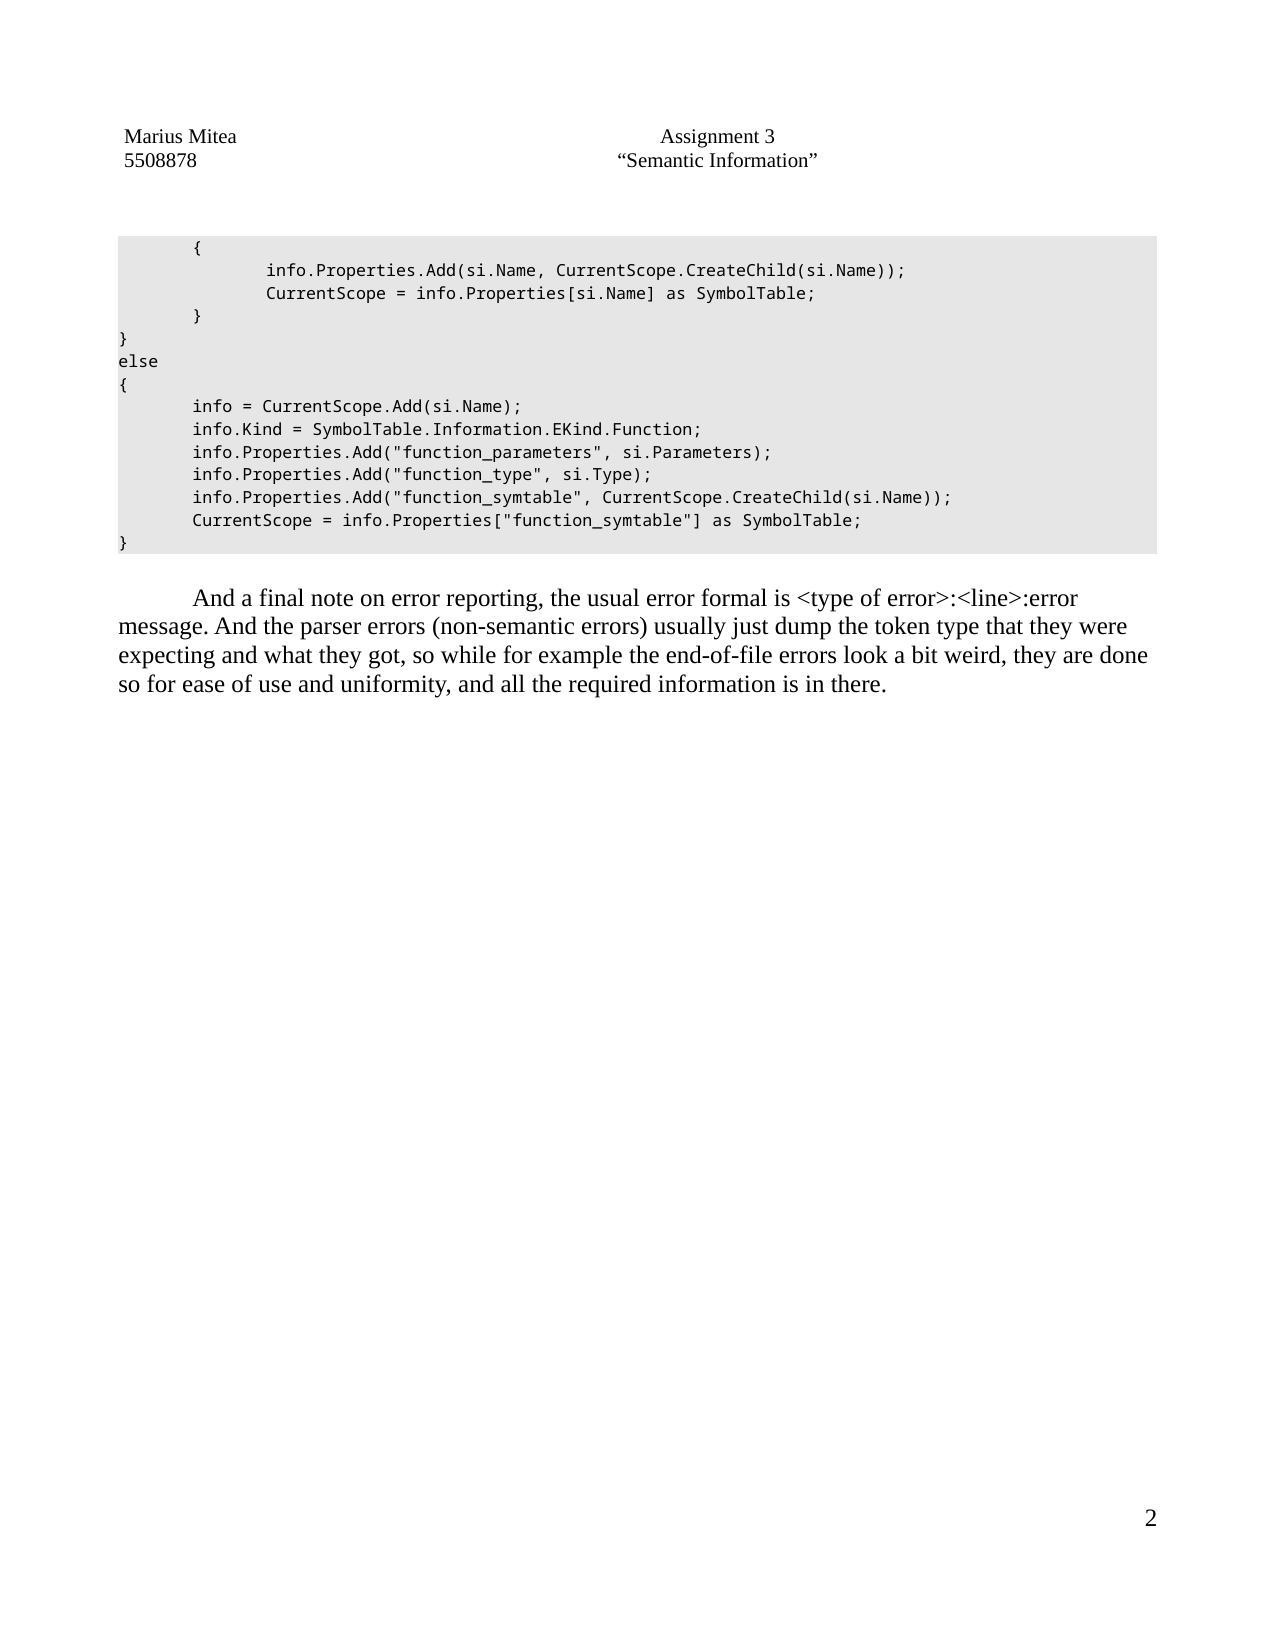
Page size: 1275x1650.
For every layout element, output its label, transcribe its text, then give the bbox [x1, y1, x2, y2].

text { [118, 372, 1157, 395]
text CurrentScope = info.Properties[si.Name] as SymbolTable; [118, 281, 1157, 304]
text info.Properties.Add(si.Name, CurrentScope.CreateChild(si.Name)); [118, 259, 1157, 281]
text } [118, 531, 1157, 554]
text info.Kind = SymbolTable.Information.EKind.Function; [118, 418, 1157, 440]
text info.Properties.Add("function_parameters", si.Parameters); [118, 440, 1157, 463]
text } [118, 304, 1157, 327]
text CurrentScope = info.Properties["function_symtable"] as SymbolTable; [118, 508, 1157, 531]
text { [118, 236, 1157, 259]
text And a final note on error reporting, the usual error formal is <type of error>:<line>:error message. And the parser errors (non-semantic errors) usually just dump the token type that they were expecting and what they got, so while for example the end-of-file errors look a bit weird, they are done so for ease of use and uniformity, and all the required information is in there. [118, 583, 1157, 698]
text info = CurrentScope.Add(si.Name); [118, 395, 1157, 418]
text else [118, 349, 1157, 372]
text } [118, 327, 1157, 349]
text info.Properties.Add("function_symtable", CurrentScope.CreateChild(si.Name)); [118, 486, 1157, 508]
text info.Properties.Add("function_type", si.Type); [118, 463, 1157, 486]
